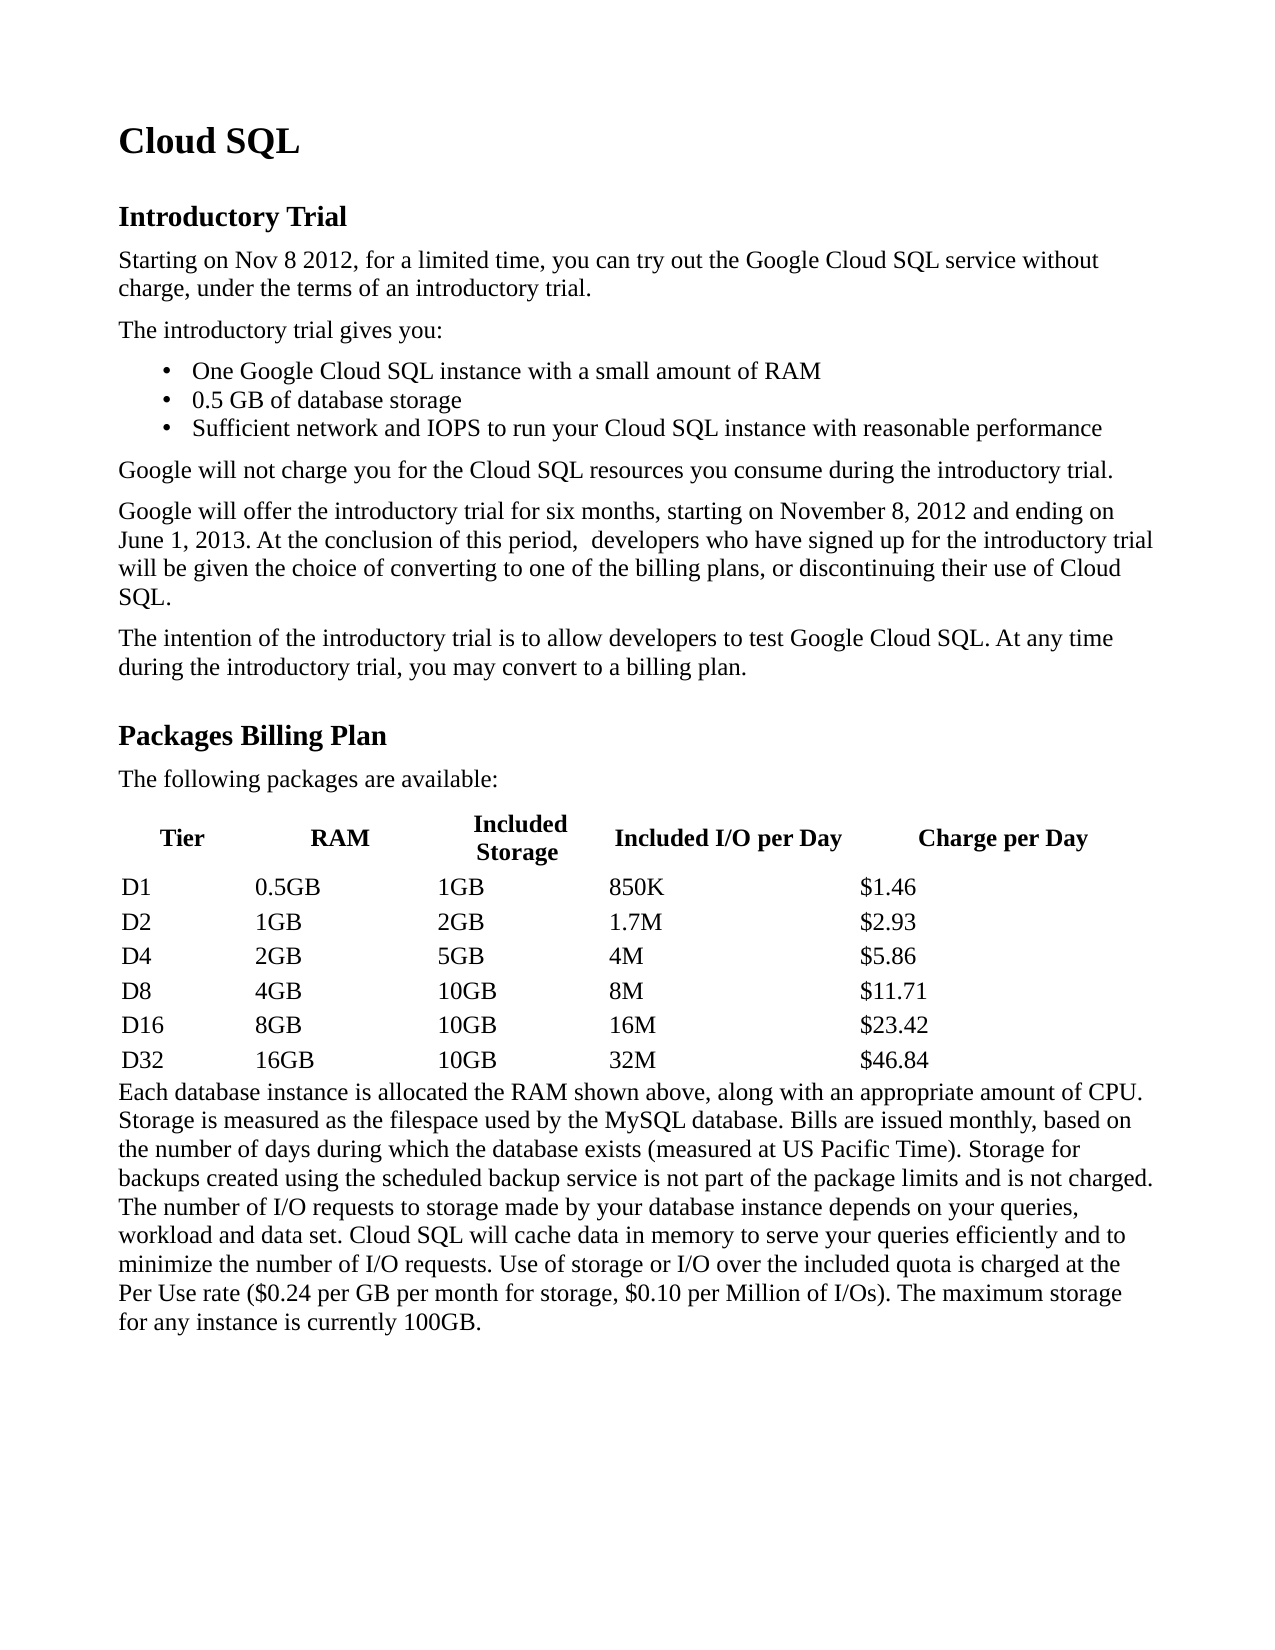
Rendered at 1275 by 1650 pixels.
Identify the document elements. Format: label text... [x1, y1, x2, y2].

table_cell 10GB [435, 1042, 606, 1077]
subtitle Introductory Trial [118, 199, 1157, 232]
table_cell 1GB [252, 904, 434, 938]
table_cell 850K [606, 869, 857, 904]
table_cell 5GB [435, 938, 606, 973]
subtitle Packages Billing Plan [118, 718, 1157, 752]
text The following packages are available: [118, 764, 1157, 793]
list One Google Cloud SQL instance with a small amount of RAM [162, 356, 1157, 385]
table_cell D2 [118, 904, 252, 938]
text The intention of the introductory trial is to allow developers to test Google Cloud SQL. At any time during the introductory trial, you may convert to a billing plan. [118, 623, 1157, 681]
table_header Included I/O per Day [606, 806, 857, 869]
table_cell 10GB [435, 1008, 606, 1042]
table_cell 8GB [252, 1008, 434, 1042]
table_cell D32 [118, 1042, 252, 1077]
table_cell 8M [606, 973, 857, 1007]
table_cell 4M [606, 938, 857, 973]
table_header RAM [252, 806, 434, 869]
text Each database instance is allocated the RAM shown above, along with an appropriate amount of CPU. Storage is measured as the filespace used by the MySQL database. Bills are issued monthly, based on the number of days during which the database exists (measured at US Pacific Time). Storage for backups created using the scheduled backup service is not part of the package limits and is not charged. The number of I/O requests to storage made by your database instance depends on your queries, workload and data set. Cloud SQL will cache data in memory to serve your queries efficiently and to minimize the number of I/O requests. Use of storage or I/O over the included quota is charged at the Per Use rate ($0.24 per GB per month for storage, $0.10 per Million of I/Os). The maximum storage for any instance is currently 100GB. [118, 1077, 1157, 1335]
list Sufficient network and IOPS to run your Cloud SQL instance with reasonable performance [162, 413, 1157, 442]
table_cell 2GB [435, 904, 606, 938]
text Google will not charge you for the Cloud SQL resources you consume during the introductory trial. [118, 455, 1157, 483]
table_cell D8 [118, 973, 252, 1007]
table_cell 16GB [252, 1042, 434, 1077]
table_cell $1.46 [857, 869, 1155, 904]
table_cell D4 [118, 938, 252, 973]
table_cell 4GB [252, 973, 434, 1007]
table_cell 10GB [435, 973, 606, 1007]
table_cell D16 [118, 1008, 252, 1042]
table_cell D1 [118, 869, 252, 904]
table_header Charge per Day [857, 806, 1155, 869]
table_cell 2GB [252, 938, 434, 973]
table_cell $46.84 [857, 1042, 1155, 1077]
table_cell $5.86 [857, 938, 1155, 973]
text Google will offer the introductory trial for six months, starting on November 8, 2012 and ending on June 1, 2013. At the conclusion of this period, developers who have signed up for the introductory trial will be given the choice of converting to one of the billing plans, or discontinuing their use of Cloud SQL. [118, 496, 1157, 611]
table_header Tier [118, 806, 252, 869]
table_cell 1GB [435, 869, 606, 904]
table_cell $23.42 [857, 1008, 1155, 1042]
table_cell 32M [606, 1042, 857, 1077]
subtitle Cloud SQL [118, 118, 1157, 161]
table_header Included Storage [435, 806, 606, 869]
list 0.5 GB of database storage [162, 385, 1157, 413]
table_cell 16M [606, 1008, 857, 1042]
text Starting on Nov 8 2012, for a limited time, you can try out the Google Cloud SQL service without charge, under the terms of an introductory trial. [118, 245, 1157, 302]
table_cell 0.5GB [252, 869, 434, 904]
table_cell $11.71 [857, 973, 1155, 1007]
text The introductory trial gives you: [118, 315, 1157, 343]
table_cell $2.93 [857, 904, 1155, 938]
table_cell 1.7M [606, 904, 857, 938]
